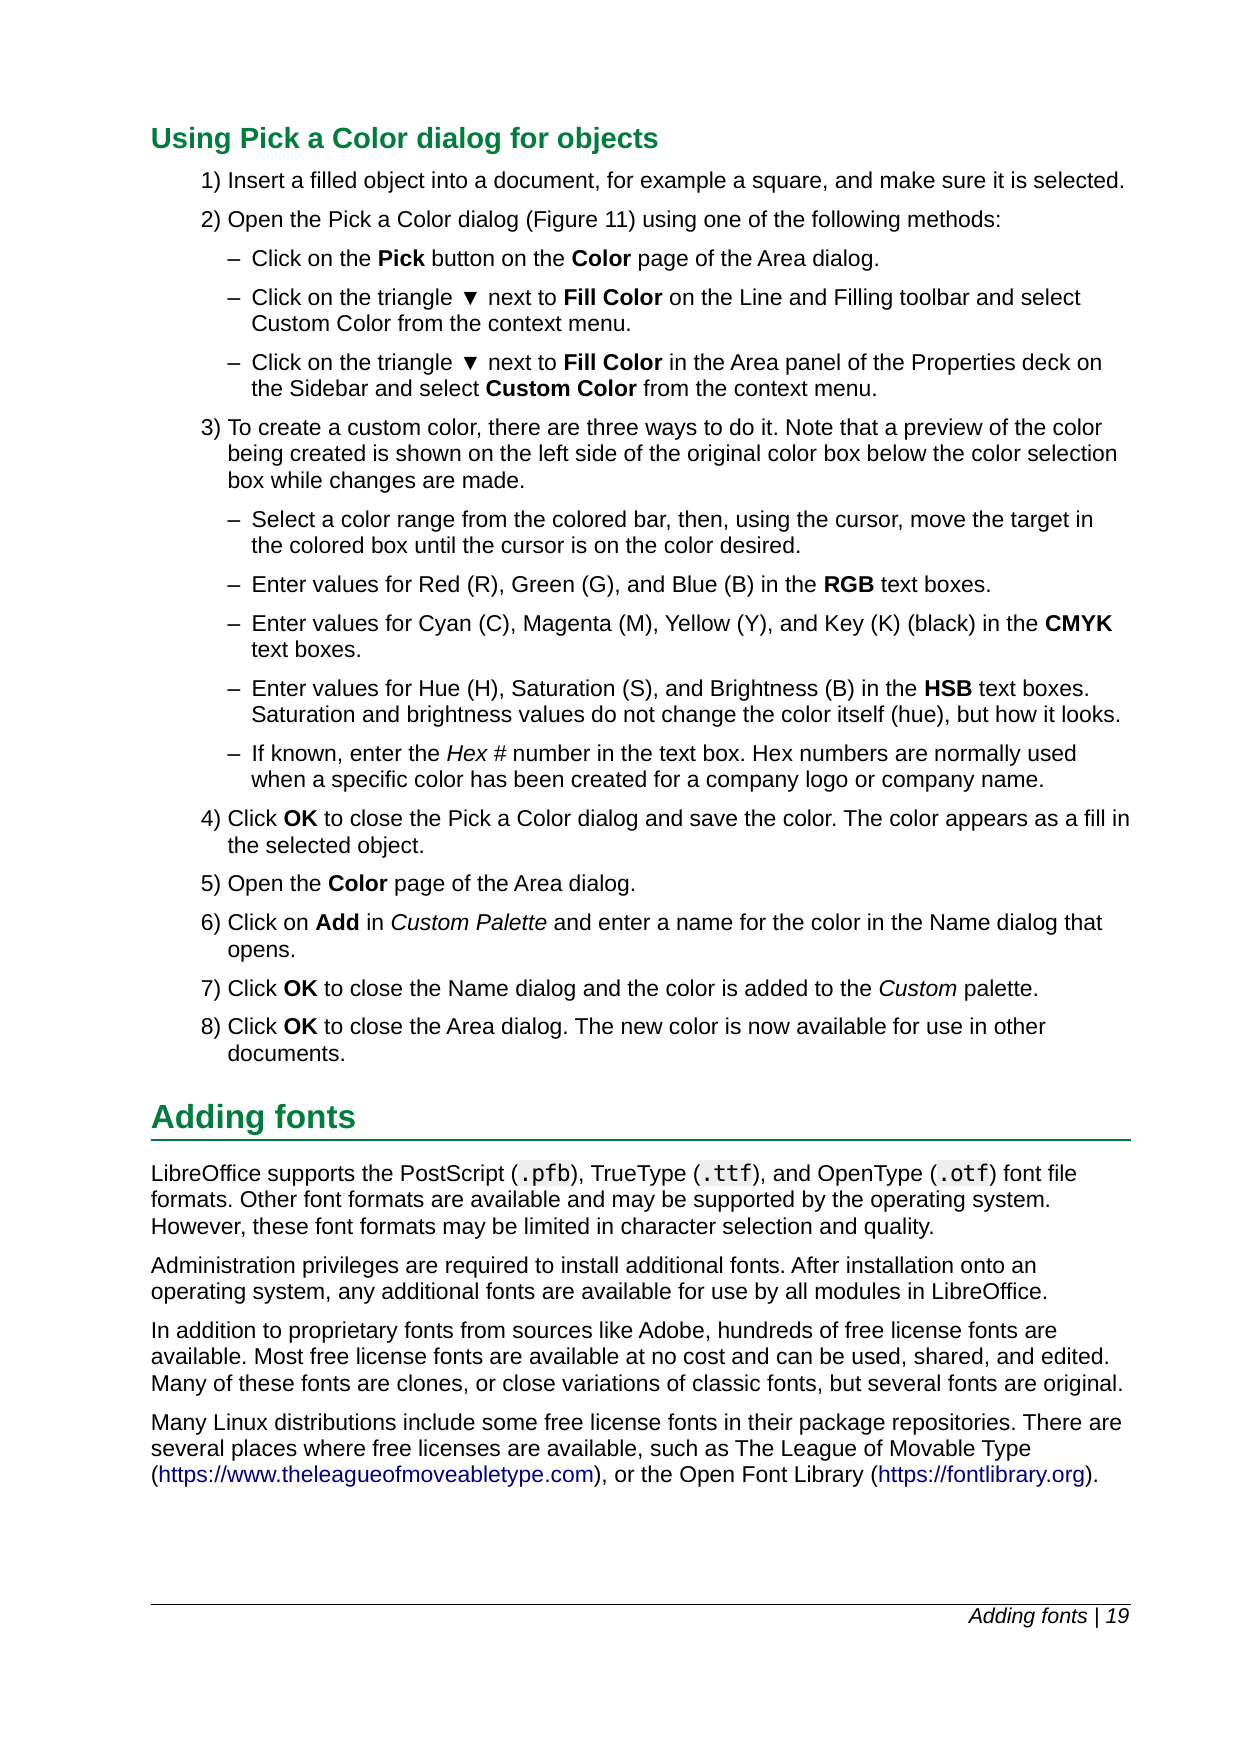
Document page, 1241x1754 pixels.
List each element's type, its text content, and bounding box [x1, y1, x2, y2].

list Click on the triangle ▼ next to Fill Color on the Line and Filling toolbar and select Custom Color from the context menu. [227, 283, 1131, 336]
list Click OK to close the Pick a Color dialog and save the color. The color appears as a fill in the selected object. [227, 805, 1131, 858]
list Click on Add in Custom Palette and enter a name for the color in the Name dialog that opens. [227, 909, 1131, 962]
list Click OK to close the Area dialog. The new color is now available for use in other documents. [227, 1013, 1131, 1066]
text LibreOffice supports the PostScript (.pfb), TrueType (.ttf), and OpenType (.otf) font file formats. Other font formats are available and may be supported by the operating system. However, these font formats may be limited in character selection and quality. [151, 1159, 1131, 1239]
list To create a custom color, there are three ways to do it. Note that a preview of the color being created is shown on the left side of the original color box below the color selection box while changes are made. [227, 414, 1131, 493]
list Select a color range from the colored bar, then, using the cursor, move the target in the colored box until the cursor is on the color desired. [227, 506, 1131, 558]
list Enter values for Cyan (C), Magenta (M), Yellow (Y), and Key (K) (black) in the CMYK text boxes. [227, 609, 1131, 662]
text Administration privileges are required to install additional fonts. After installation onto an operating system, any additional fonts are available for use by all modules in LibreOffice. [151, 1252, 1131, 1304]
list Open the Color page of the Area dialog. [227, 870, 1131, 897]
list Insert a filled object into a document, for example a square, and make sure it is selected. [227, 167, 1131, 193]
list Open the Pick a Color dialog (Figure 11) using one of the following methods: [227, 206, 1131, 232]
subtitle Using Pick a Color dialog for objects [151, 121, 1131, 154]
list Click OK to close the Name dialog and the color is added to the Custom palette. [227, 974, 1131, 1001]
subtitle Adding fonts [151, 1097, 1131, 1139]
list Click on the Pick button on the Color page of the Area dialog. [227, 245, 1131, 271]
text In addition to proprietary fonts from sources like Adobe, hundreds of free license fonts are available. Most free license fonts are available at no cost and can be used, shared, and edited. Many of these fonts are clones, or close variations of classic fonts, but several fonts are original. [151, 1317, 1131, 1396]
list If known, enter the Hex # number in the text box. Hex numbers are normally used when a specific color has been created for a company logo or company name. [227, 740, 1131, 793]
list Enter values for Red (R), Green (G), and Blue (B) in the RGB text boxes. [227, 571, 1131, 597]
list Enter values for Hue (H), Saturation (S), and Brightness (B) in the HSB text boxes. Saturation and brightness values do not change the color itself (hue), but how it looks. [227, 675, 1131, 727]
list Click on the triangle ▼ next to Fill Color in the Area panel of the Properties deck on the Sidebar and select Custom Color from the context menu. [227, 349, 1131, 401]
text Many Linux distributions include some free license fonts in their package repositories. There are several places where free licenses are available, such as The League of Movable Type (https://www.theleagueofmoveabletype.com), or the Open Font Library (https://fontlibrary.org). [151, 1408, 1131, 1487]
